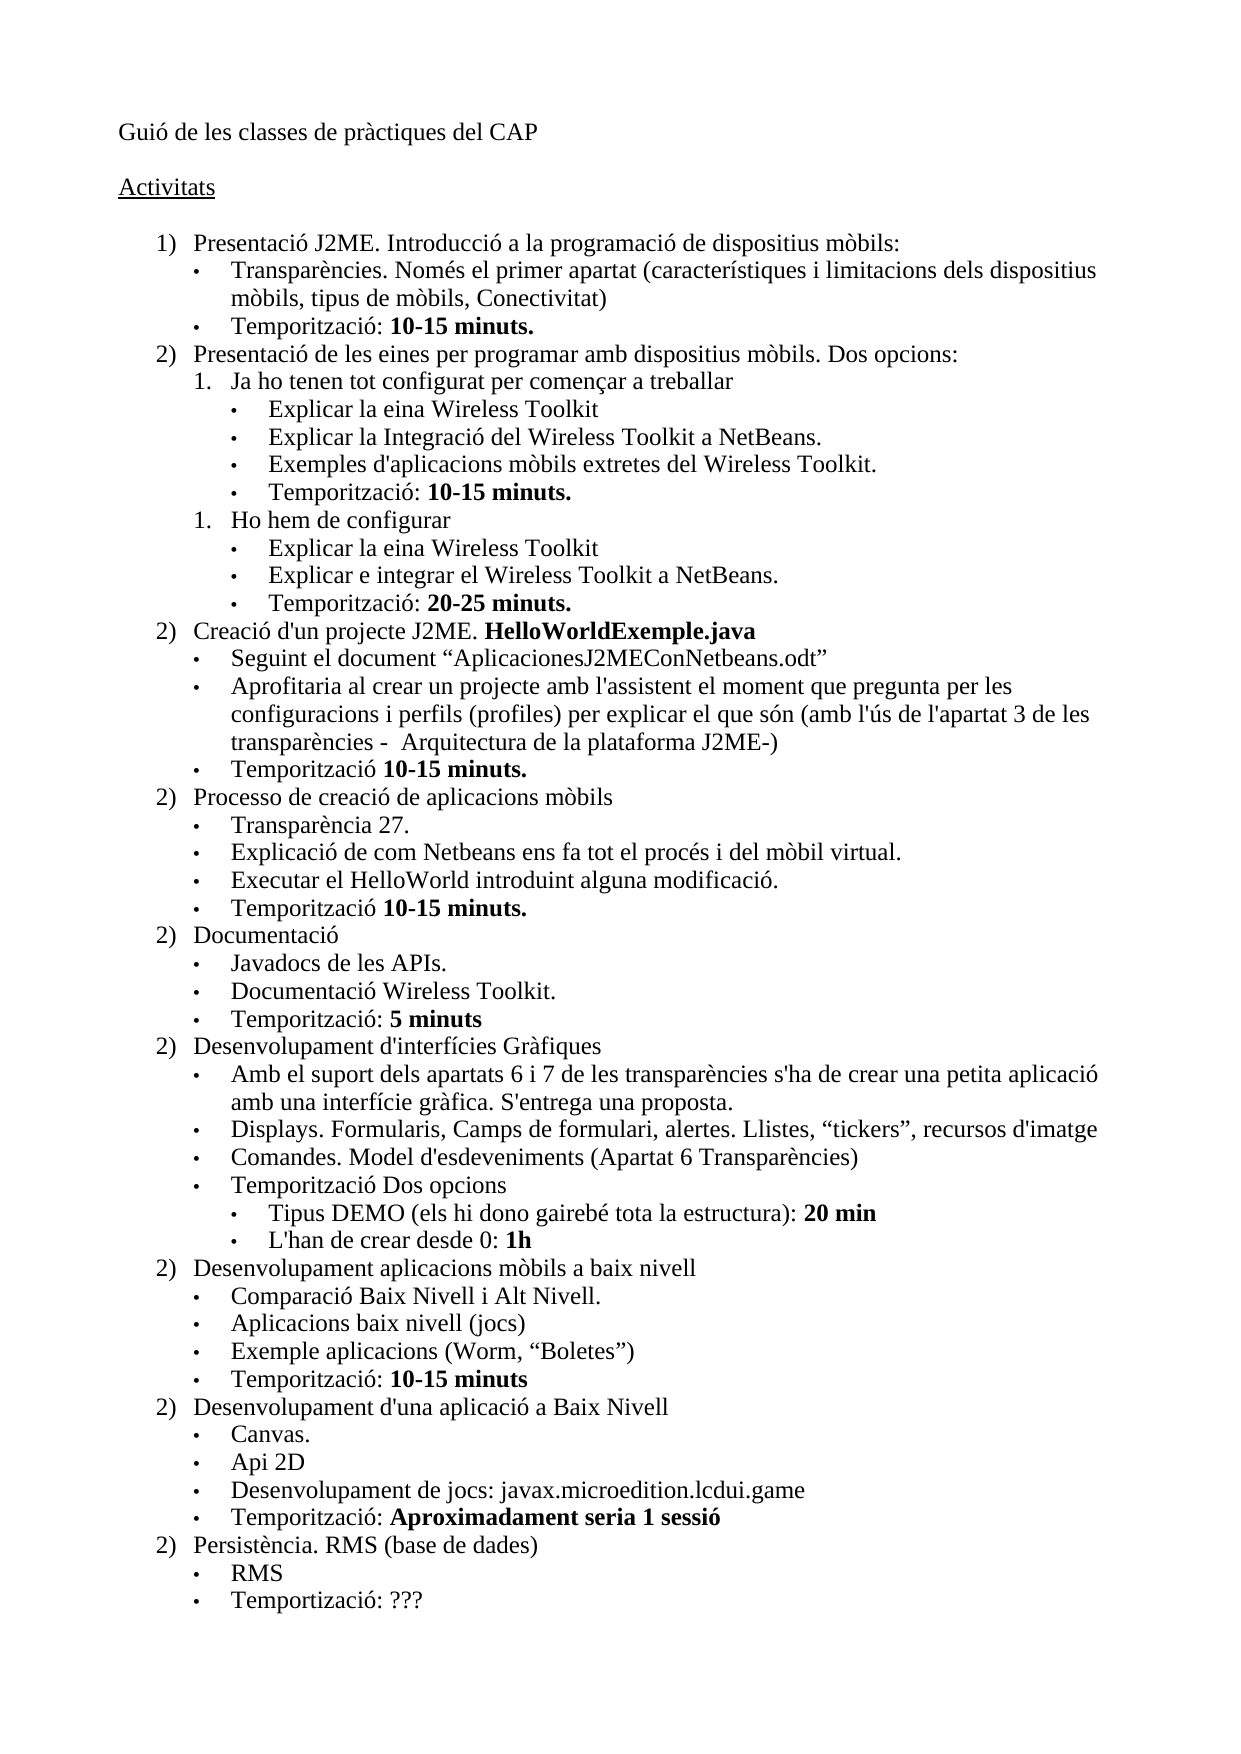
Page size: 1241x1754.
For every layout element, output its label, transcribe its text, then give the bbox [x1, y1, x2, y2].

list Explicar la Integració del Wireless Toolkit a NetBeans. [231, 423, 1122, 451]
list Api 2D [193, 1448, 1122, 1476]
list Persistència. RMS (base de dades) [156, 1531, 1122, 1559]
list Temporització: 20-25 minuts. [231, 589, 1122, 617]
list Temporització: 5 minuts [193, 1005, 1122, 1032]
list Transparència 27. [193, 811, 1122, 838]
list Comparació Baix Nivell i Alt Nivell. [193, 1282, 1122, 1309]
list Creació d'un projecte J2ME. HelloWorldExemple.java [156, 617, 1122, 644]
list L'han de crear desde 0: 1h [231, 1226, 1122, 1254]
list Comandes. Model d'esdeveniments (Apartat 6 Transparències) [193, 1143, 1122, 1171]
list Documentació [156, 922, 1122, 949]
list Desenvolupament d'una aplicació a Baix Nivell [156, 1393, 1122, 1420]
list Ho hem de configurar [193, 506, 1122, 534]
list Temporització: Aproximadament seria 1 sessió [193, 1503, 1122, 1531]
list Temporització: 10-15 minuts. [193, 312, 1122, 340]
list Temporització: 10-15 minuts [193, 1365, 1122, 1393]
list Canvas. [193, 1420, 1122, 1448]
list Aprofitaria al crear un projecte amb l'assistent el moment que pregunta per les configuracions i perfils (profiles) per explicar el que són (amb l'ús de l'apartat 3 de les transparències - Arquitectura de la plataforma J2ME-) [193, 672, 1122, 755]
list Exemple aplicacions (Worm, “Boletes”) [193, 1337, 1122, 1365]
list Presentació de les eines per programar amb dispositius mòbils. Dos opcions: [156, 340, 1122, 367]
list Processo de creació de aplicacions mòbils [156, 783, 1122, 811]
list Explicar la eina Wireless Toolkit [231, 534, 1122, 561]
list Ja ho tenen tot configurat per començar a treballar [193, 367, 1122, 395]
list RMS [193, 1559, 1122, 1587]
list Temporització: 10-15 minuts. [231, 478, 1122, 506]
list Transparències. Només el primer apartat (característiques i limitacions dels dispositius mòbils, tipus de mòbils, Conectivitat) [193, 257, 1122, 312]
list Desenvolupament d'interfícies Gràfiques [156, 1032, 1122, 1060]
list Temportizació: ??? [193, 1587, 1122, 1614]
list Presentació J2ME. Introducció a la programació de dispositius mòbils: [156, 229, 1122, 257]
list Seguint el document “AplicacionesJ2MEConNetbeans.odt” [193, 644, 1122, 672]
list Desenvolupament aplicacions mòbils a baix nivell [156, 1254, 1122, 1282]
text Activitats [118, 173, 1122, 201]
list Tipus DEMO (els hi dono gairebé tota la estructura): 20 min [231, 1199, 1122, 1226]
text Guió de les classes de pràctiques del CAP [118, 118, 1122, 146]
list Exemples d'aplicacions mòbils extretes del Wireless Toolkit. [231, 451, 1122, 478]
list Displays. Formularis, Camps de formulari, alertes. Llistes, “tickers”, recursos d'imatge [193, 1116, 1122, 1143]
list Desenvolupament de jocs: javax.microedition.lcdui.game [193, 1476, 1122, 1503]
list Temporització 10-15 minuts. [193, 755, 1122, 783]
list Temporització 10-15 minuts. [193, 894, 1122, 922]
list Aplicacions baix nivell (jocs) [193, 1309, 1122, 1337]
list Explicar la eina Wireless Toolkit [231, 395, 1122, 423]
list Temporització Dos opcions [193, 1171, 1122, 1199]
list Documentació Wireless Toolkit. [193, 977, 1122, 1005]
list Javadocs de les APIs. [193, 949, 1122, 977]
list Explicació de com Netbeans ens fa tot el procés i del mòbil virtual. [193, 838, 1122, 866]
list Explicar e integrar el Wireless Toolkit a NetBeans. [231, 561, 1122, 589]
list Executar el HelloWorld introduint alguna modificació. [193, 866, 1122, 894]
list Amb el suport dels apartats 6 i 7 de les transparències s'ha de crear una petita aplicació amb una interfície gràfica. S'entrega una proposta. [193, 1060, 1122, 1116]
